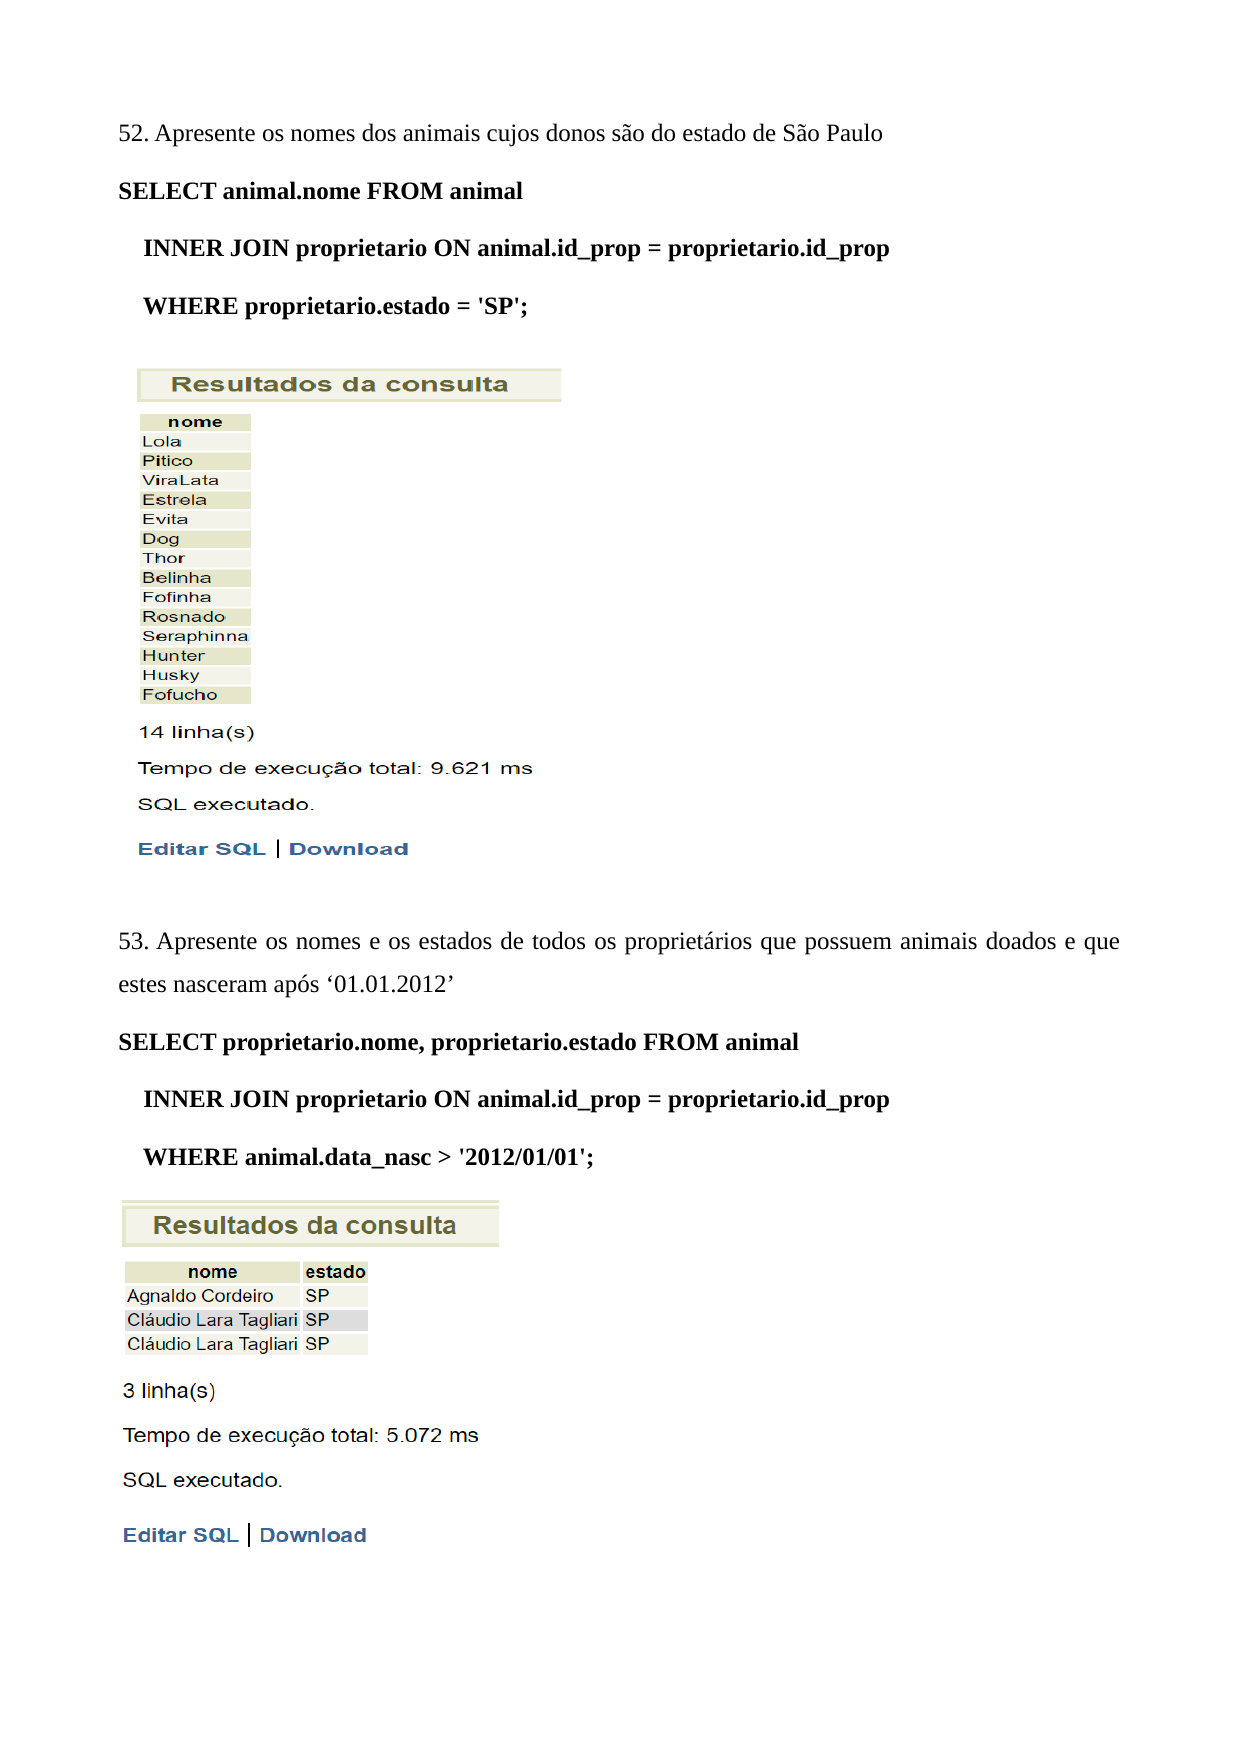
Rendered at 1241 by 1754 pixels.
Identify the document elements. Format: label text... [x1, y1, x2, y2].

text INNER JOIN proprietario ON animal.id_prop = proprietario.id_prop [118, 233, 1122, 262]
text SELECT proprietario.nome, proprietario.estado FROM animal [118, 1027, 1122, 1056]
text INNER JOIN proprietario ON animal.id_prop = proprietario.id_prop [118, 1084, 1122, 1113]
text SELECT animal.nome FROM animal [118, 176, 1122, 204]
text WHERE proprietario.estado = 'SP'; [118, 291, 1122, 320]
text 53. Apresente os nomes e os estados de todos os proprietários que possuem animais doados e que estes nasceram após ‘01.01.2012’ [118, 926, 1122, 998]
text WHERE animal.data_nasc > '2012/01/01'; [118, 1142, 1122, 1171]
picture [118, 1200, 500, 1566]
text 52. Apresente os nomes dos animais cujos donos são do estado de São Paulo [118, 118, 1122, 147]
picture [136, 366, 562, 874]
